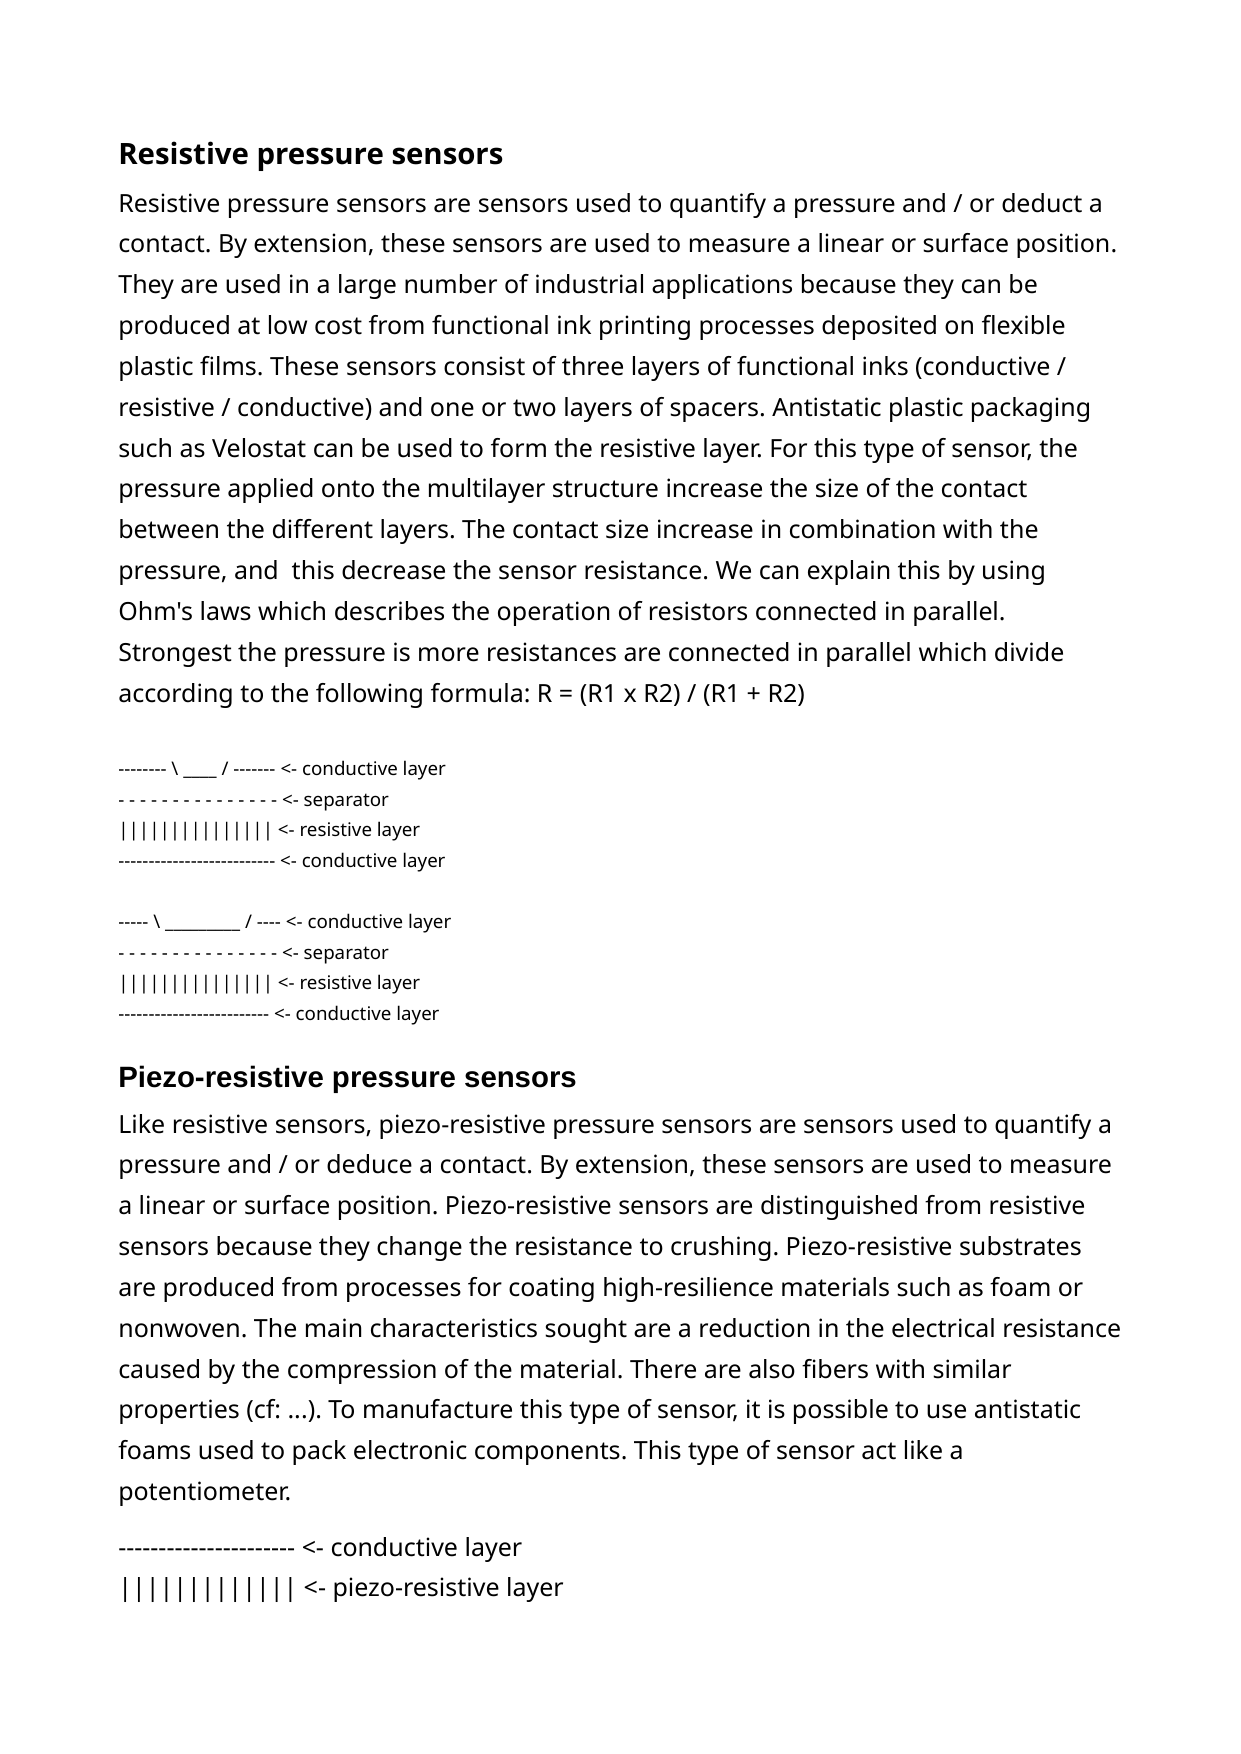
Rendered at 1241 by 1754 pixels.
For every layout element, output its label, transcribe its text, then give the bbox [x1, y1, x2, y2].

text Like resistive sensors, piezo-resistive pressure sensors are sensors used to quantify a pressure and / or deduce a contact. By extension, these sensors are used to measure a linear or surface position. Piezo-resistive sensors are distinguished from resistive sensors because they change the resistance to crushing. Piezo-resistive substrates are produced from processes for coating high-resilience materials such as foam or nonwoven. The main characteristics sought are a reduction in the electrical resistance caused by the compression of the material. There are also fibers with similar properties (cf: ...). To manufacture this type of sensor, it is possible to use antistatic foams used to pack electronic components. This type of sensor act like a potentiometer. [118, 1106, 1122, 1508]
text ---------------------- <- conductive layer ||||||||||||| <- piezo-resistive layer [118, 1529, 1122, 1604]
subtitle Resistive pressure sensors [118, 133, 1122, 173]
text Resistive pressure sensors are sensors used to quantify a pressure and / or deduct a contact. By extension, these sensors are used to measure a linear or surface position. They are used in a large number of industrial applications because they can be produced at low cost from functional ink printing processes deposited on flexible plastic films. These sensors consist of three layers of functional inks (conductive / resistive / conductive) and one or two layers of spacers. Antistatic plastic packaging such as Velostat can be used to form the resistive layer. For this type of sensor, the pressure applied onto the multilayer structure increase the size of the contact between the different layers. The contact size increase in combination with the pressure, and this decrease the sensor resistance. We can explain this by using Ohm's laws which describes the operation of resistors connected in parallel. Strongest the pressure is more resistances are connected in parallel which divide according to the following formula: R = (R1 x R2) / (R1 + R2) -------- \ ____ / ------- <- conductive layer - - - - - - - - - - - - - - - <- separator ||||||||||||||| <- resistive layer -------------------------- <- conductive layer ----- \ _________ / ---- <- conductive layer - - - - - - - - - - - - - - - <- separator ||||||||||||||| <- resistive layer ------------------------- <- conductive layer [118, 185, 1122, 1026]
subtitle Piezo-resistive pressure sensors [118, 1060, 1122, 1094]
